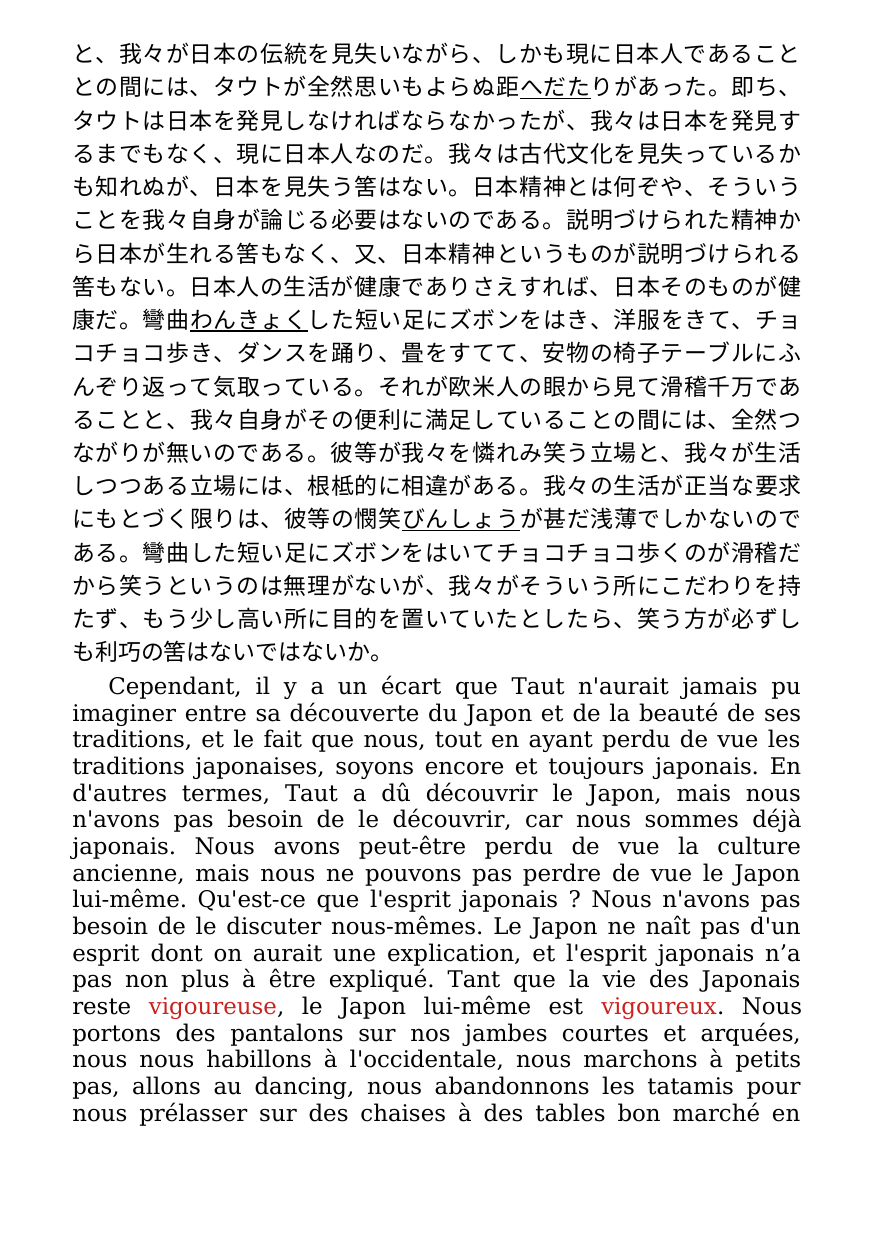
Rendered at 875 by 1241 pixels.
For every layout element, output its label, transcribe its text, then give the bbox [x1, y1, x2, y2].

text と、我々が日本の伝統を見失いながら、しかも現に日本人であることとの間には、タウトが全然思いもよらぬ距へだたりがあった。即ち、タウトは日本を発見しなければならなかったが、我々は日本を発見するまでもなく、現に日本人なのだ。我々は古代文化を見失っているかも知れぬが、日本を見失う筈はない。日本精神とは何ぞや、そういうことを我々自身が論じる必要はないのである。説明づけられた精神から日本が生れる筈もなく、又、日本精神というものが説明づけられる筈もない。日本人の生活が健康でありさえすれば、日本そのものが健康だ。彎曲わんきょくした短い足にズボンをはき、洋服をきて、チョコチョコ歩き、ダンスを踊り、畳をすてて、安物の椅子テーブルにふんぞり返って気取っている。それが欧米人の眼から見て滑稽千万であることと、我々自身がその便利に満足していることの間には、全然つながりが無いのである。彼等が我々を憐れみ笑う立場と、我々が生活しつつある立場には、根柢的に相違がある。我々の生活が正当な要求にもとづく限りは、彼等の憫笑びんしょうが甚だ浅薄でしかないのである。彎曲した短い足にズボンをはいてチョコチョコ歩くのが滑稽だから笑うというのは無理がないが、我々がそういう所にこだわりを持たず、もう少し高い所に目的を置いていたとしたら、笑う方が必ずしも利巧の筈はないではないか。 [72, 36, 802, 667]
text Cependant, il y a un écart que Taut n'aurait jamais pu imaginer entre sa découverte du Japon et de la beauté de ses traditions, et le fait que nous, tout en ayant perdu de vue les traditions japonaises, soyons encore et toujours japonais. En d'autres termes, Taut a dû découvrir le Japon, mais nous n'avons pas besoin de le découvrir, car nous sommes déjà japonais. Nous avons peut-être perdu de vue la culture ancienne, mais nous ne pouvons pas perdre de vue le Japon lui-même. Qu'est-ce que l'esprit japonais ? Nous n'avons pas besoin de le discuter nous-mêmes. Le Japon ne naît pas d'un esprit dont on aurait une explication, et l'esprit japonais n’a pas non plus à être expliqué. Tant que la vie des Japonais reste vigoureuse, le Japon lui-même est vigoureux. Nous portons des pantalons sur nos jambes courtes et arquées, nous nous habillons à l'occidentale, nous marchons à petits pas, allons au dancing, nous abandonnons les tatamis pour nous prélasser sur des chaises à des tables bon marché en [72, 673, 802, 1127]
